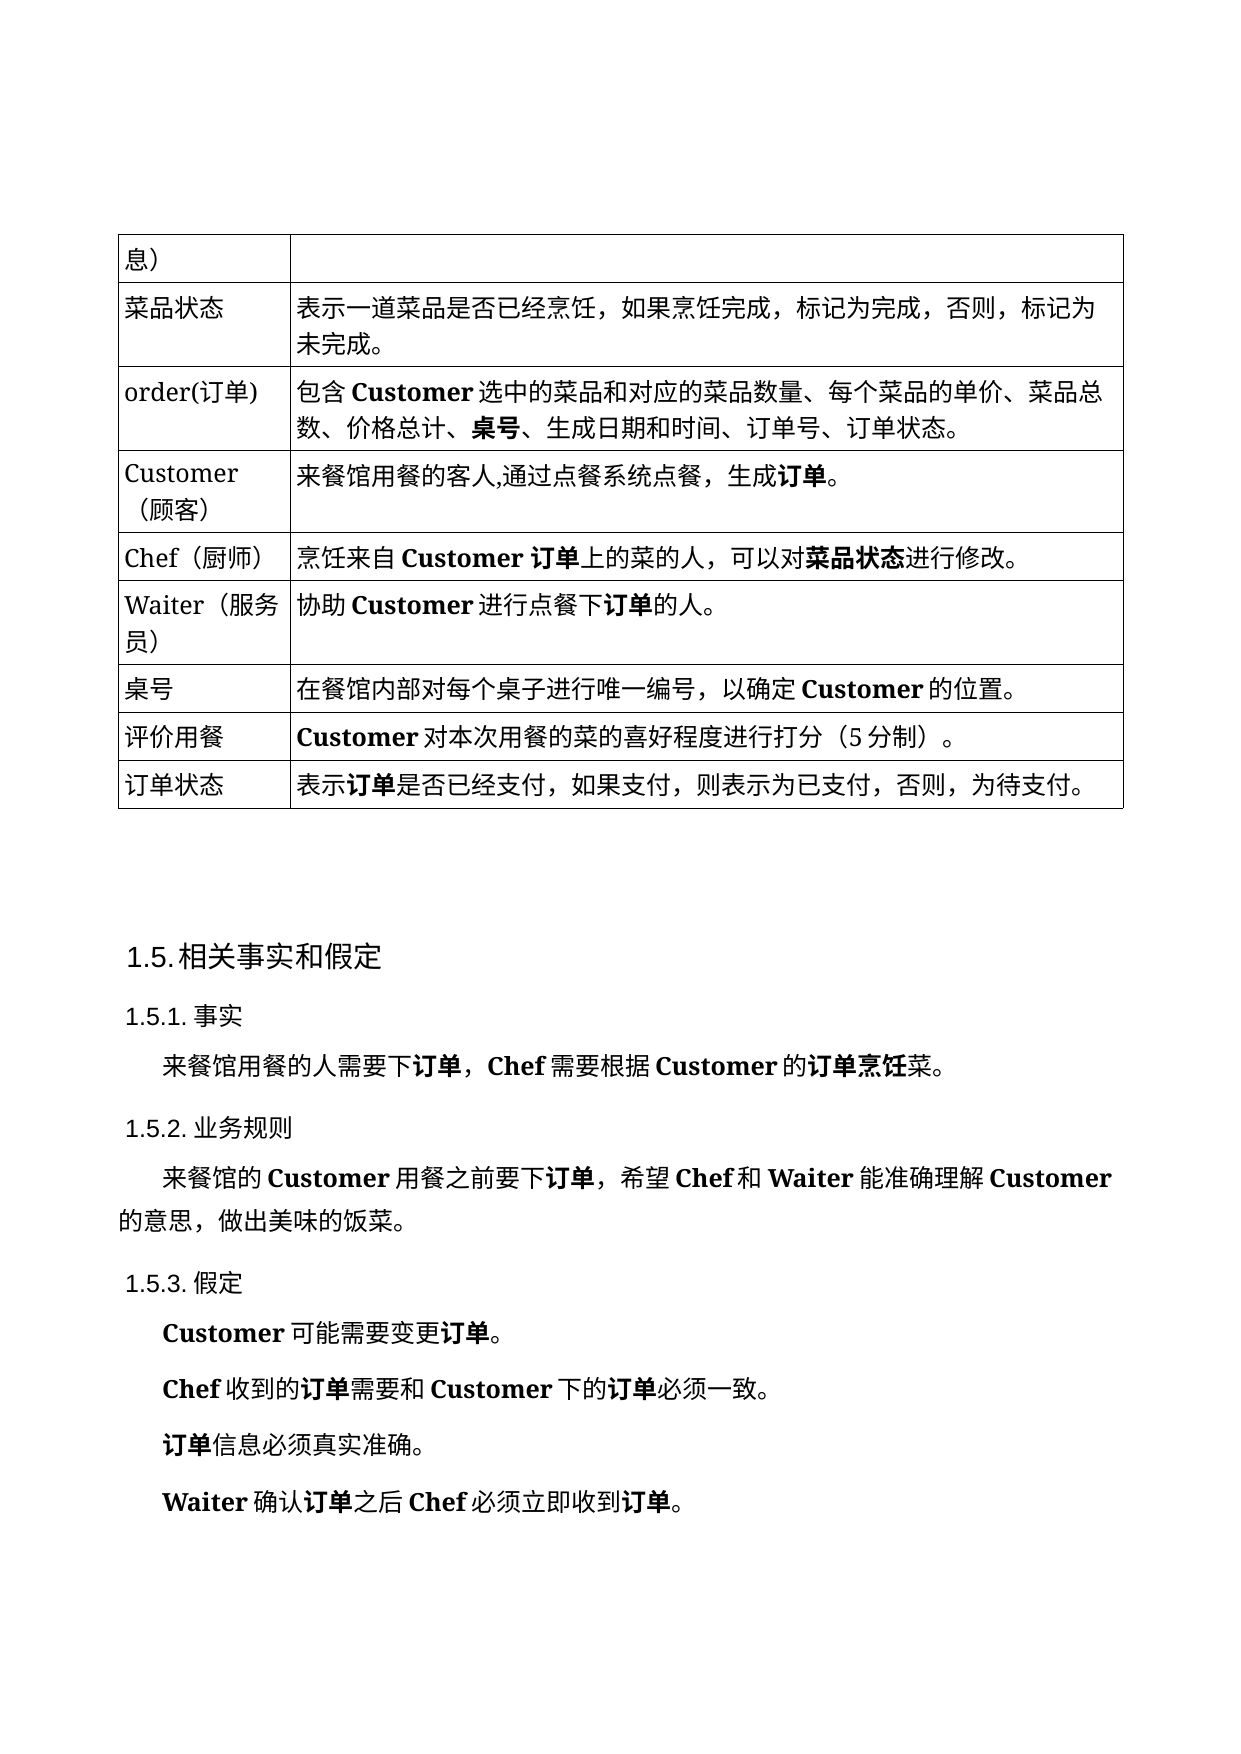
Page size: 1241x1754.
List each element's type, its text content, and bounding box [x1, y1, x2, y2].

table_cell 协助Customer进行点餐下订单的人。 [291, 581, 1123, 664]
table_cell 评价用餐 [119, 713, 290, 760]
subtitle 事实 [118, 997, 1122, 1033]
table_cell 菜品状态 [119, 283, 290, 366]
table_cell Customer（顾客） [119, 451, 290, 532]
table_cell [291, 235, 1123, 282]
table_cell 息） [119, 235, 290, 282]
table_cell 桌号 [119, 665, 290, 712]
text 订单信息必须真实准确。 [118, 1426, 1122, 1462]
subtitle 业务规则 [118, 1108, 1122, 1144]
table_cell order(订单) [119, 367, 290, 450]
table_cell 表示一道菜品是否已经烹饪，如果烹饪完成，标记为完成，否则，标记为未完成。 [291, 283, 1123, 366]
table_cell Chef（厨师） [119, 533, 290, 580]
table_cell Waiter（服务员） [119, 581, 290, 664]
table_cell Customer对本次用餐的菜的喜好程度进行打分（5分制）。 [291, 713, 1123, 760]
table_cell 来餐馆用餐的客人,通过点餐系统点餐，生成订单。 [291, 451, 1123, 532]
table_cell 烹饪来自Customer 订单上的菜的人，可以对菜品状态进行修改。 [291, 533, 1123, 580]
text 来餐馆的Customer用餐之前要下订单，希望Chef和Waiter能准确理解Customer的意思，做出美味的饭菜。 [118, 1158, 1122, 1238]
table_cell 订单状态 [119, 761, 290, 807]
text 来餐馆用餐的人需要下订单，Chef需要根据Customer的订单烹饪菜。 [118, 1046, 1122, 1083]
subtitle 相关事实和假定 [118, 934, 1122, 976]
subtitle 假定 [118, 1263, 1122, 1299]
text Customer可能需要变更订单。 [118, 1313, 1122, 1349]
table_cell 在餐馆内部对每个桌子进行唯一编号，以确定Customer的位置。 [291, 665, 1123, 712]
table_cell 表示订单是否已经支付，如果支付，则表示为已支付，否则，为待支付。 [291, 761, 1123, 807]
text Waiter确认订单之后Chef必须立即收到订单。 [118, 1482, 1122, 1518]
table_cell 包含Customer选中的菜品和对应的菜品数量、每个菜品的单价、菜品总数、价格总计、桌号、生成日期和时间、订单号、订单状态。 [291, 367, 1123, 450]
text Chef收到的订单需要和Customer下的订单必须一致。 [118, 1369, 1122, 1406]
